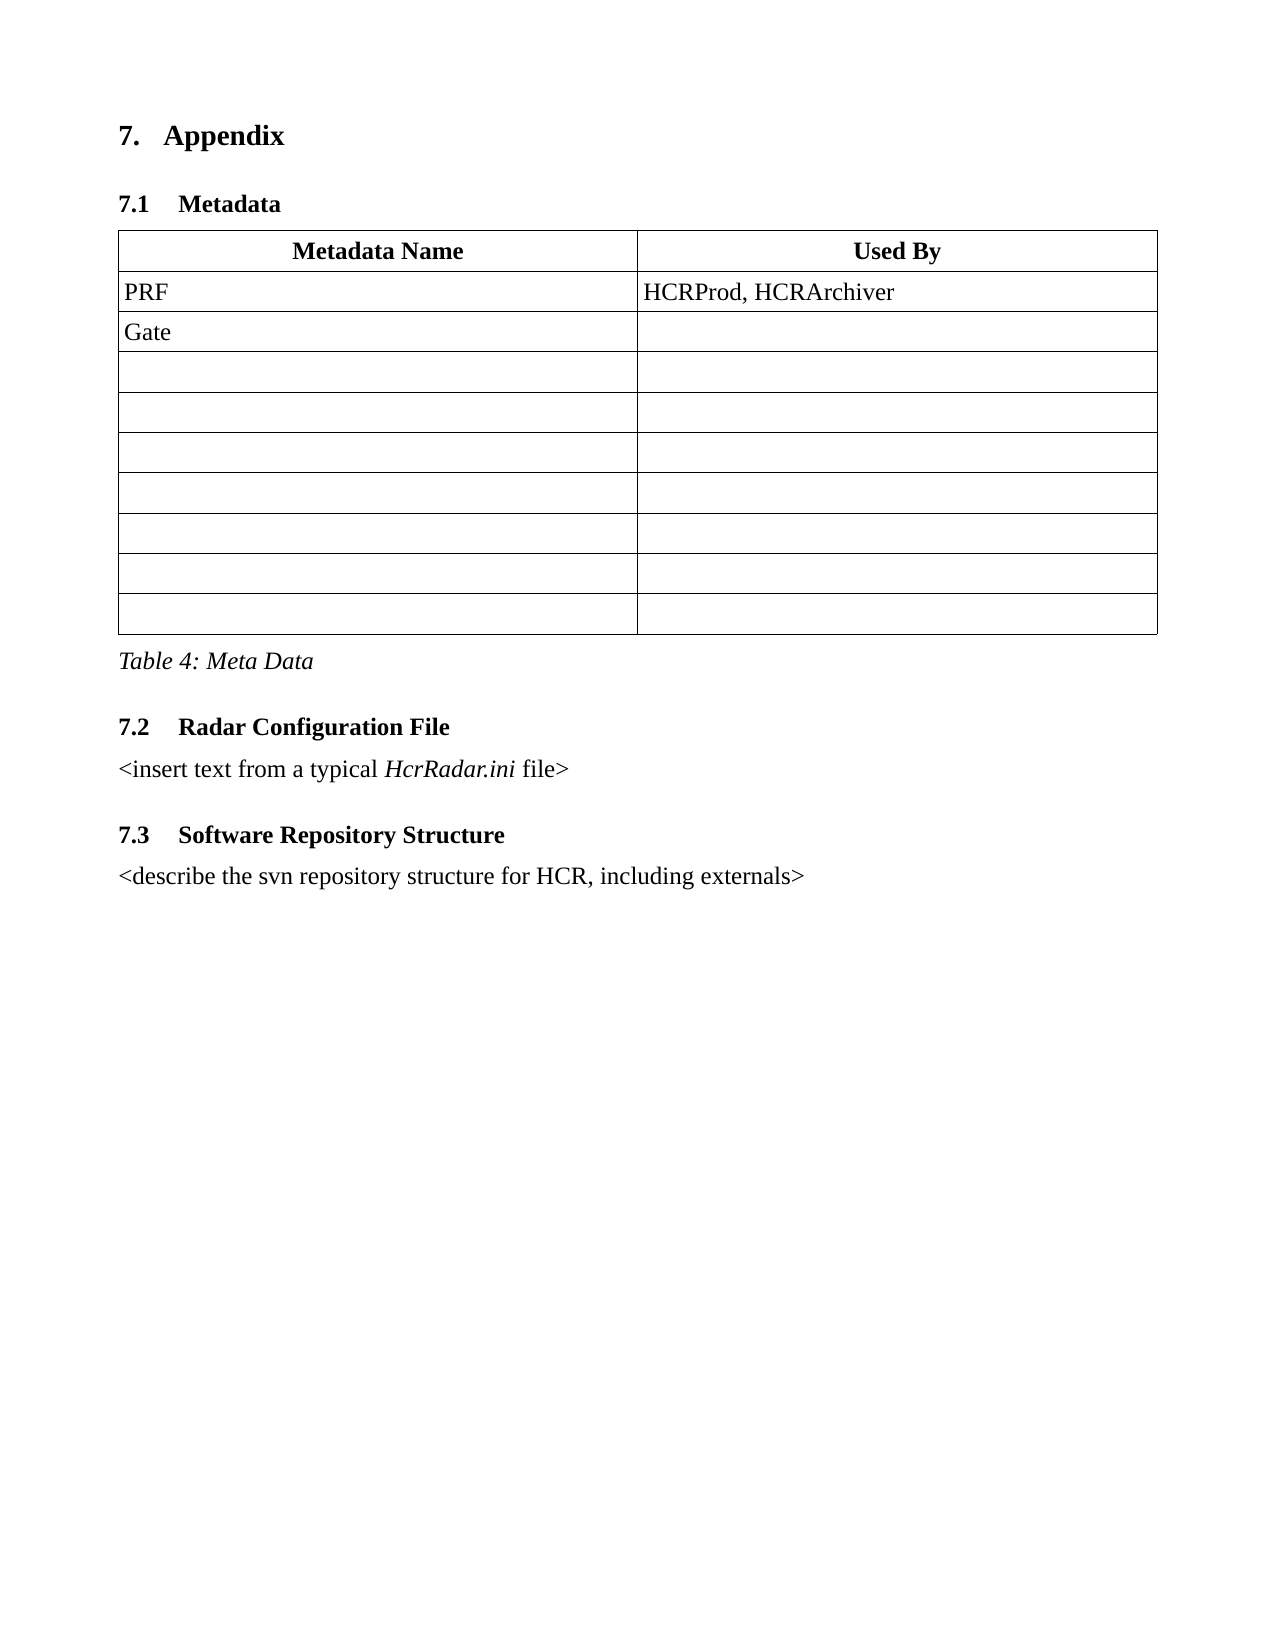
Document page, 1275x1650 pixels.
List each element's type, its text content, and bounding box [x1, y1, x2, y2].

table_cell [119, 554, 637, 593]
table_header Metadata Name [119, 231, 637, 271]
table_cell [638, 554, 1157, 593]
table_cell PRF [119, 272, 637, 311]
table_cell [119, 594, 637, 633]
table_cell Gate [119, 312, 637, 351]
subtitle Appendix [118, 118, 1157, 152]
table_cell [638, 433, 1157, 472]
subtitle Metadata [118, 189, 1157, 218]
table_header Used By [638, 231, 1157, 271]
table_cell [638, 594, 1157, 633]
table_cell [638, 312, 1157, 351]
text <describe the svn repository structure for HCR, including externals> [118, 861, 1157, 890]
table_cell HCRProd, HCRArchiver [638, 272, 1157, 311]
table_cell [638, 352, 1157, 392]
table_cell [638, 514, 1157, 553]
table_cell [119, 433, 637, 472]
table_cell [638, 473, 1157, 513]
table_cell [638, 393, 1157, 432]
text <insert text from a typical HcrRadar.ini file> [118, 754, 1157, 782]
table_cell [119, 393, 637, 432]
table_cell [119, 473, 637, 513]
table_cell [119, 514, 637, 553]
text Table 4: Meta Data [118, 646, 1157, 675]
table_cell [119, 352, 637, 392]
subtitle Radar Configuration File [118, 712, 1157, 741]
subtitle Software Repository Structure [118, 820, 1157, 849]
